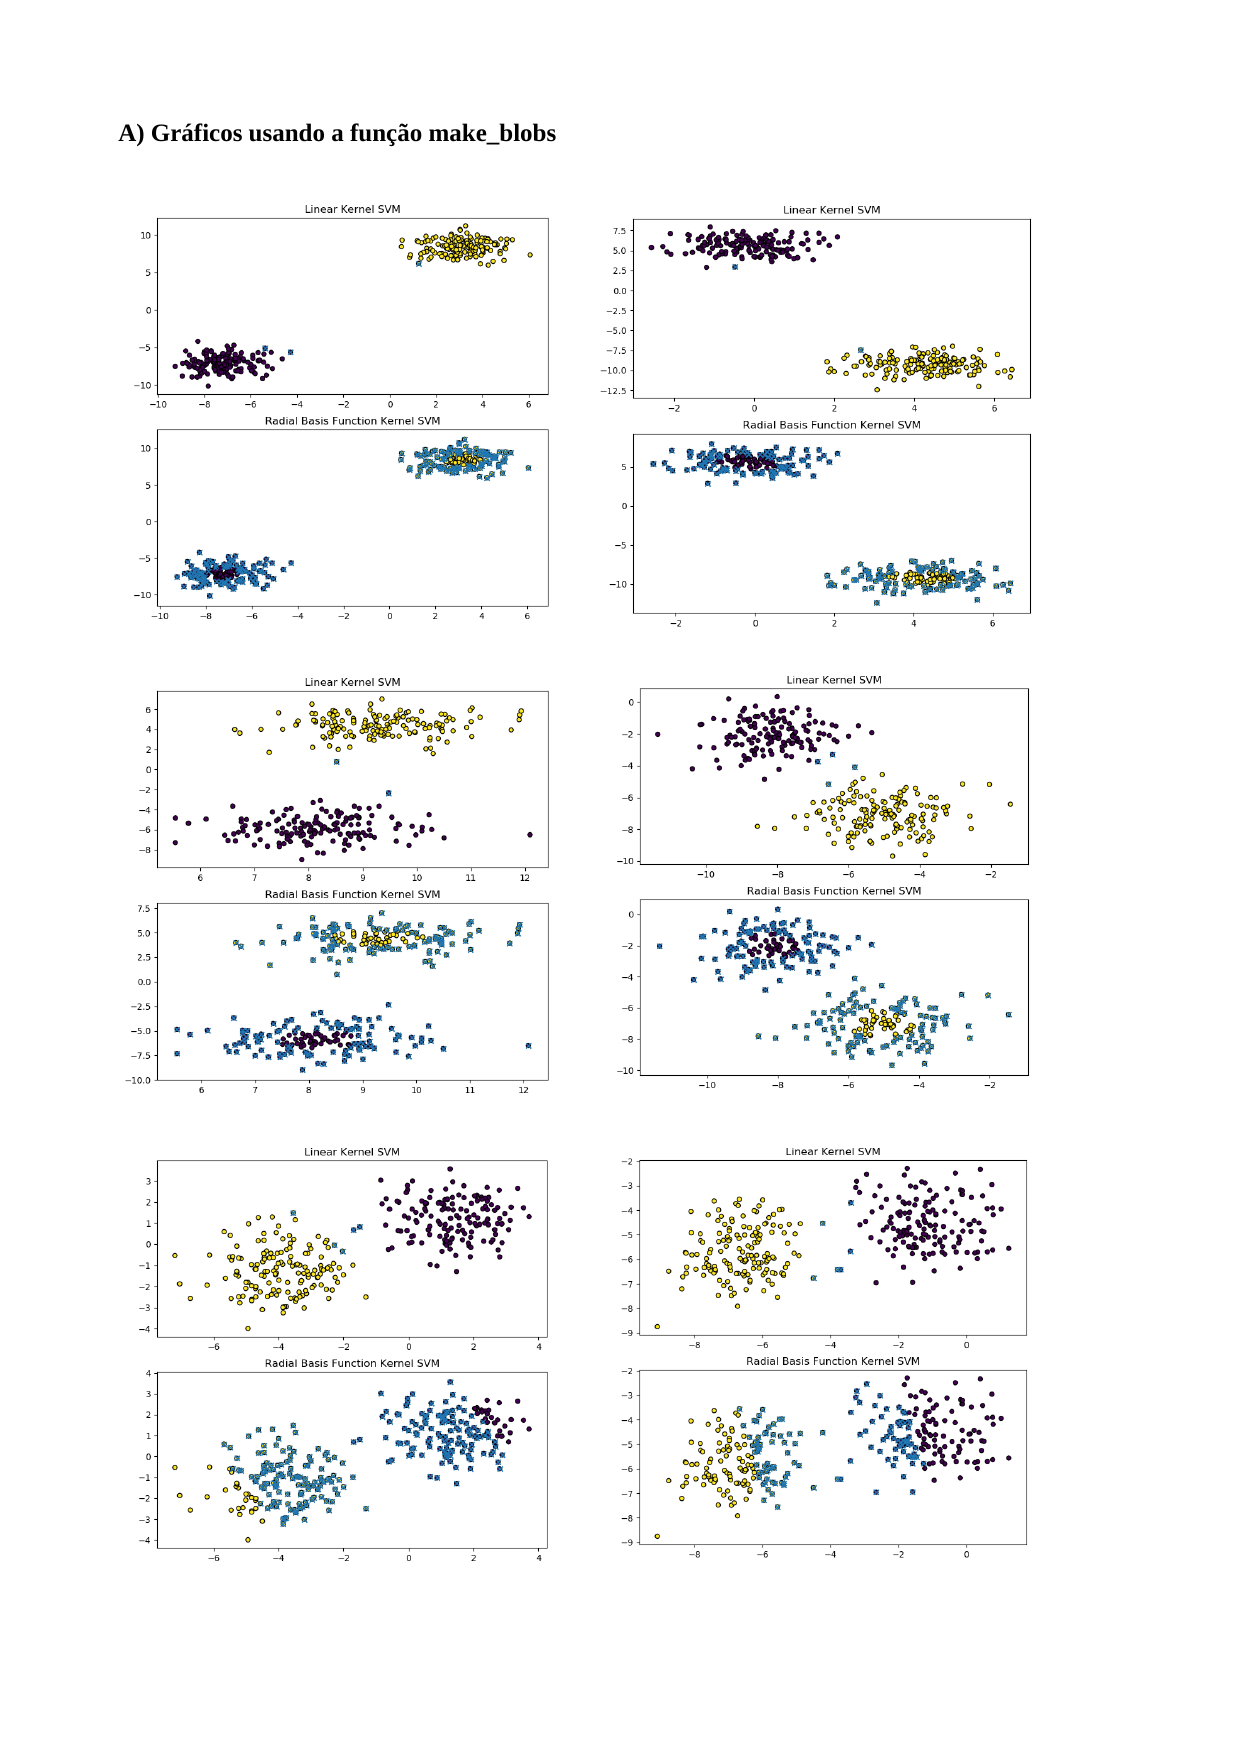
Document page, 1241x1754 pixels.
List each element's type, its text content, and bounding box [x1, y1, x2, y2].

picture [94, 157, 1081, 1603]
text A) Gráficos usando a função make_blobs [118, 118, 1122, 147]
